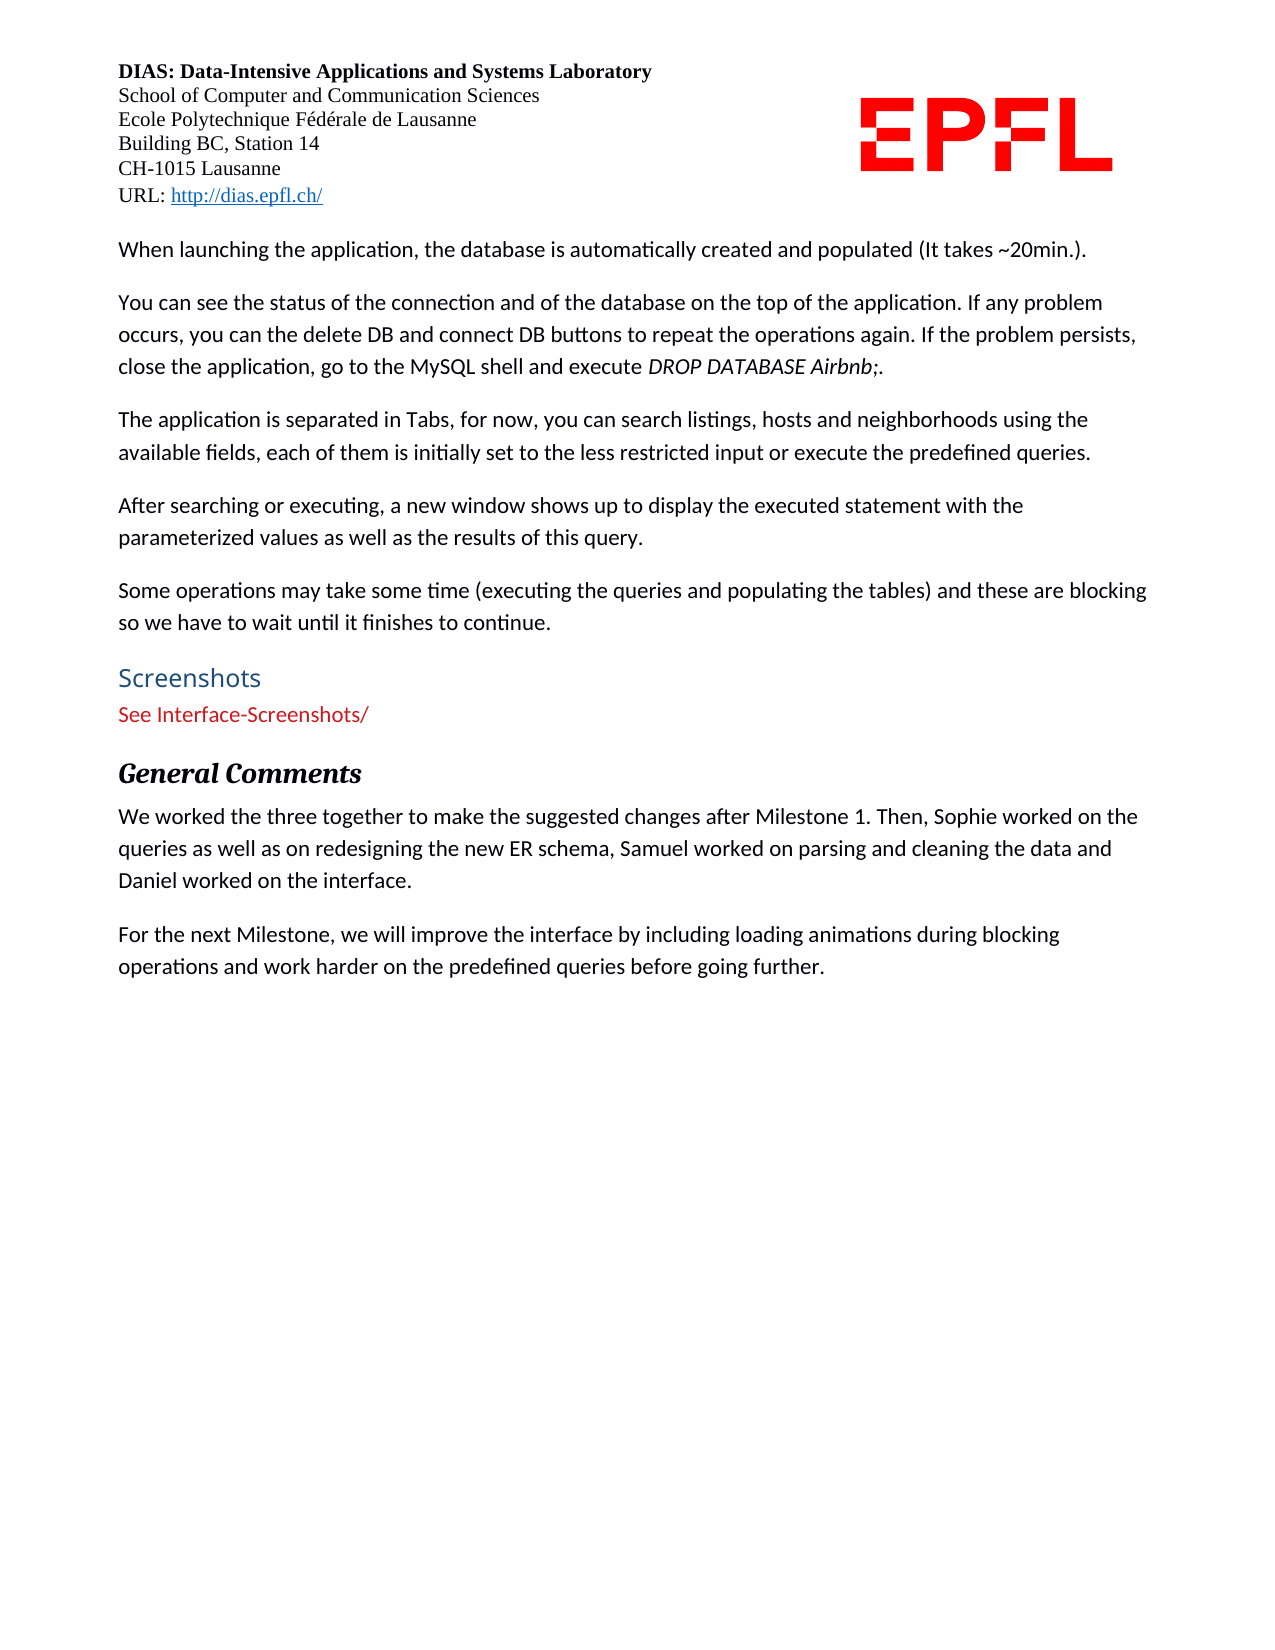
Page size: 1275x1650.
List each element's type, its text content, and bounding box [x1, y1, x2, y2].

picture [829, 67, 1143, 203]
text See Interface-Screenshots/ [118, 700, 1157, 728]
text You can see the status of the connection and of the database on the top of the application. If any problem occurs, you can the delete DB and connect DB buttons to repeat the operations again. If the problem persists, close the application, go to the MySQL shell and execute DROP DATABASE Airbnb;. [118, 288, 1157, 381]
text The application is separated in Tabs, for now, you can search listings, hosts and neighborhoods using the available fields, each of them is initially set to the less restricted input or execute the predefined queries. [118, 406, 1157, 466]
text For the next Milestone, we will improve the interface by including loading animations during blocking operations and work harder on the predefined queries before going further. [118, 920, 1157, 980]
subtitle General Comments [118, 757, 1157, 791]
text When launching the application, the database is automatically created and populated (It takes ~20min.). [118, 235, 1157, 263]
text After searching or executing, a new window shows up to display the executed statement with the parameterized values as well as the results of this query. [118, 491, 1157, 551]
subtitle Screenshots [118, 661, 1157, 695]
text Some operations may take some time (executing the queries and populating the tables) and these are blocking so we have to wait until it finishes to continue. [118, 576, 1157, 636]
text We worked the three together to make the suggested changes after Milestone 1. Then, Sophie worked on the queries as well as on redesigning the new ER schema, Samuel worked on parsing and cleaning the data and Daniel worked on the interface. [118, 802, 1157, 895]
